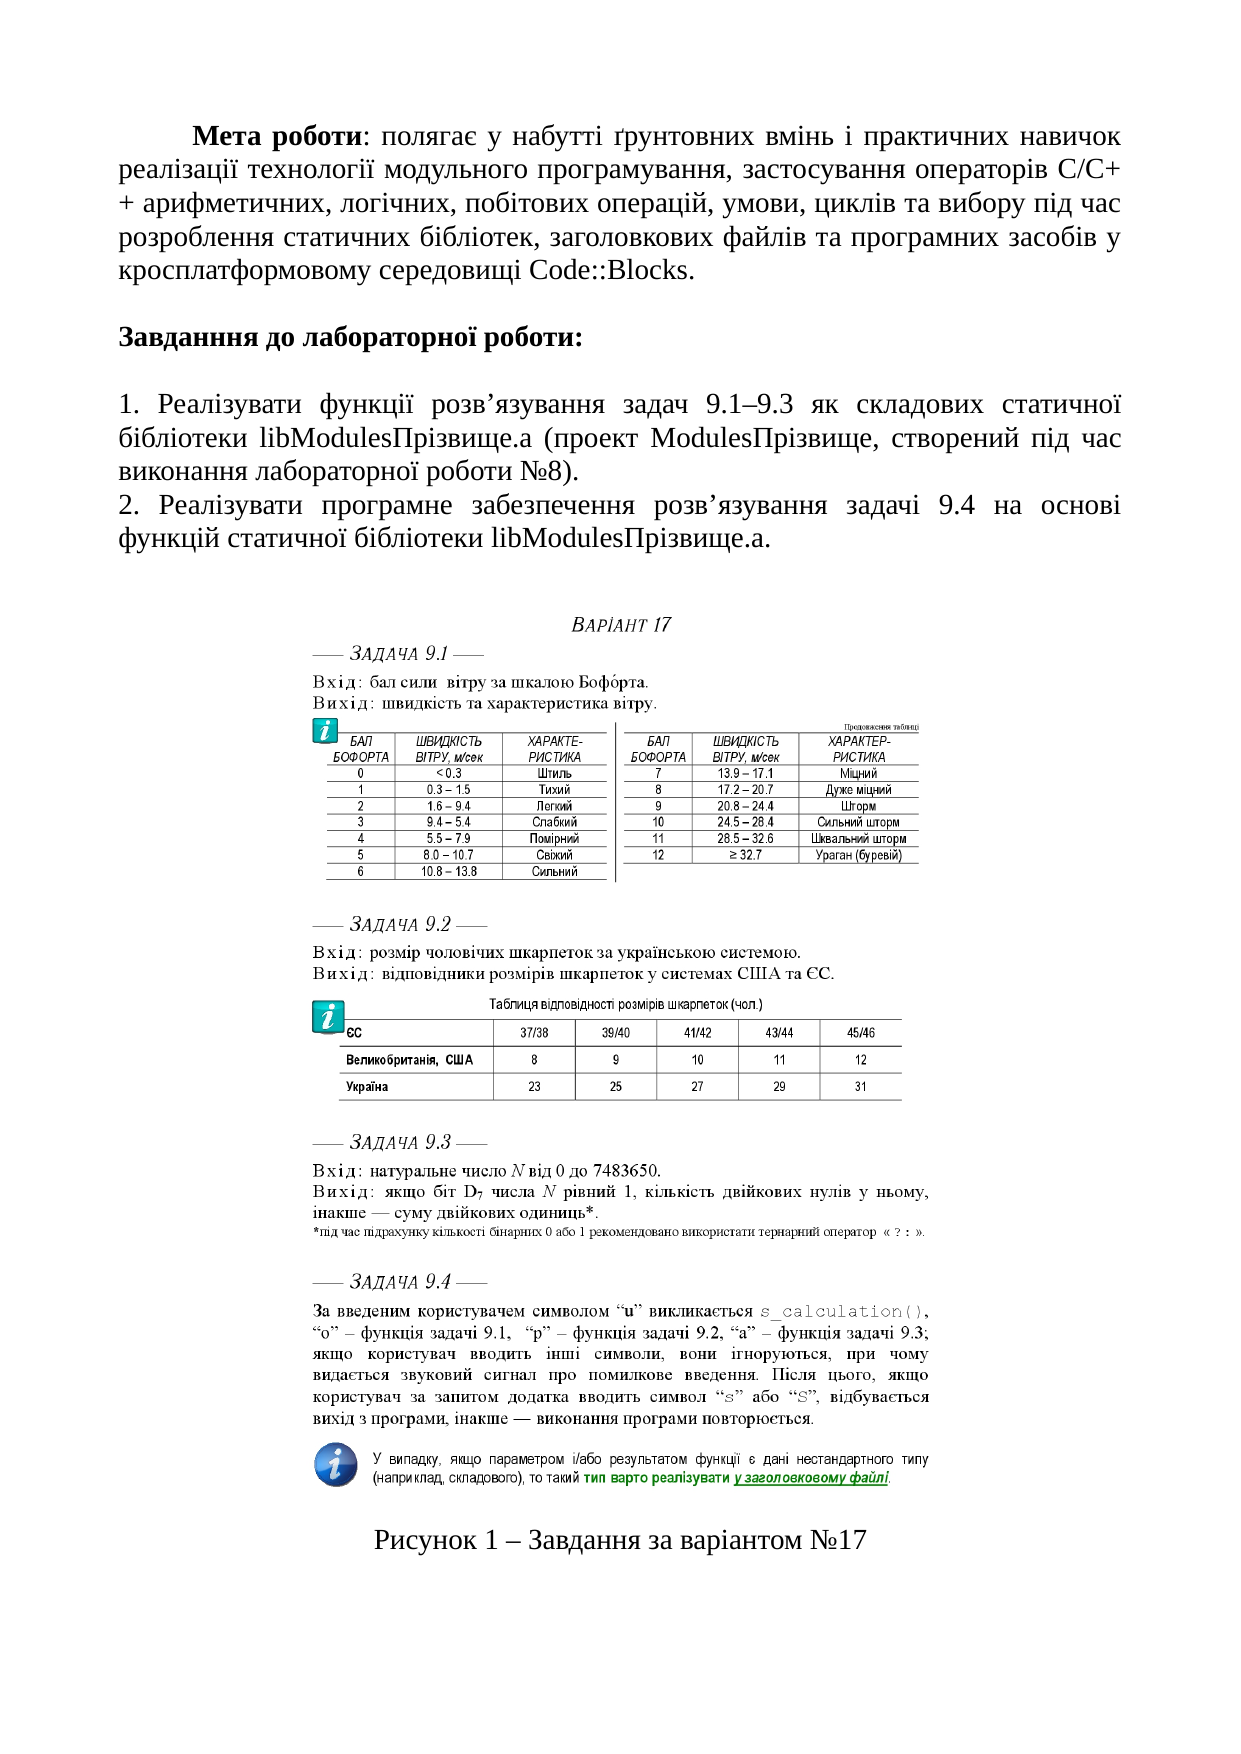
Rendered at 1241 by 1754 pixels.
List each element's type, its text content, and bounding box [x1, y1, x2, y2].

text Завданння до лабораторної роботи: [118, 319, 1122, 353]
text 1. Реалізувати функції розв’язування задач 9.1–9.3 як складових статичної бібліотеки libModulesПрізвище.а (проект ModulesПрізвище, створений під час виконання лабораторної роботи №8). [118, 386, 1122, 487]
picture [280, 554, 961, 1517]
text 2. Реалізувати програмне забезпечення розв’язування задачі 9.4 на основі функцій статичної бібліотеки libModulesПрізвище.а. [118, 487, 1122, 554]
text Рисунок 1 – Завдання за варіантом №17 [118, 1522, 1122, 1556]
text Мета роботи: полягає у набутті ґрунтовних вмінь і практичних навичок реалізації технології модульного програмування, застосування операторів С/С++ арифметичних, логічних, побітових операцій, умови, циклів та вибору під час розроблення статичних бібліотек, заголовкових файлів та програмних засобів у кросплатформовому середовищі Code::Blocks. [118, 118, 1122, 286]
